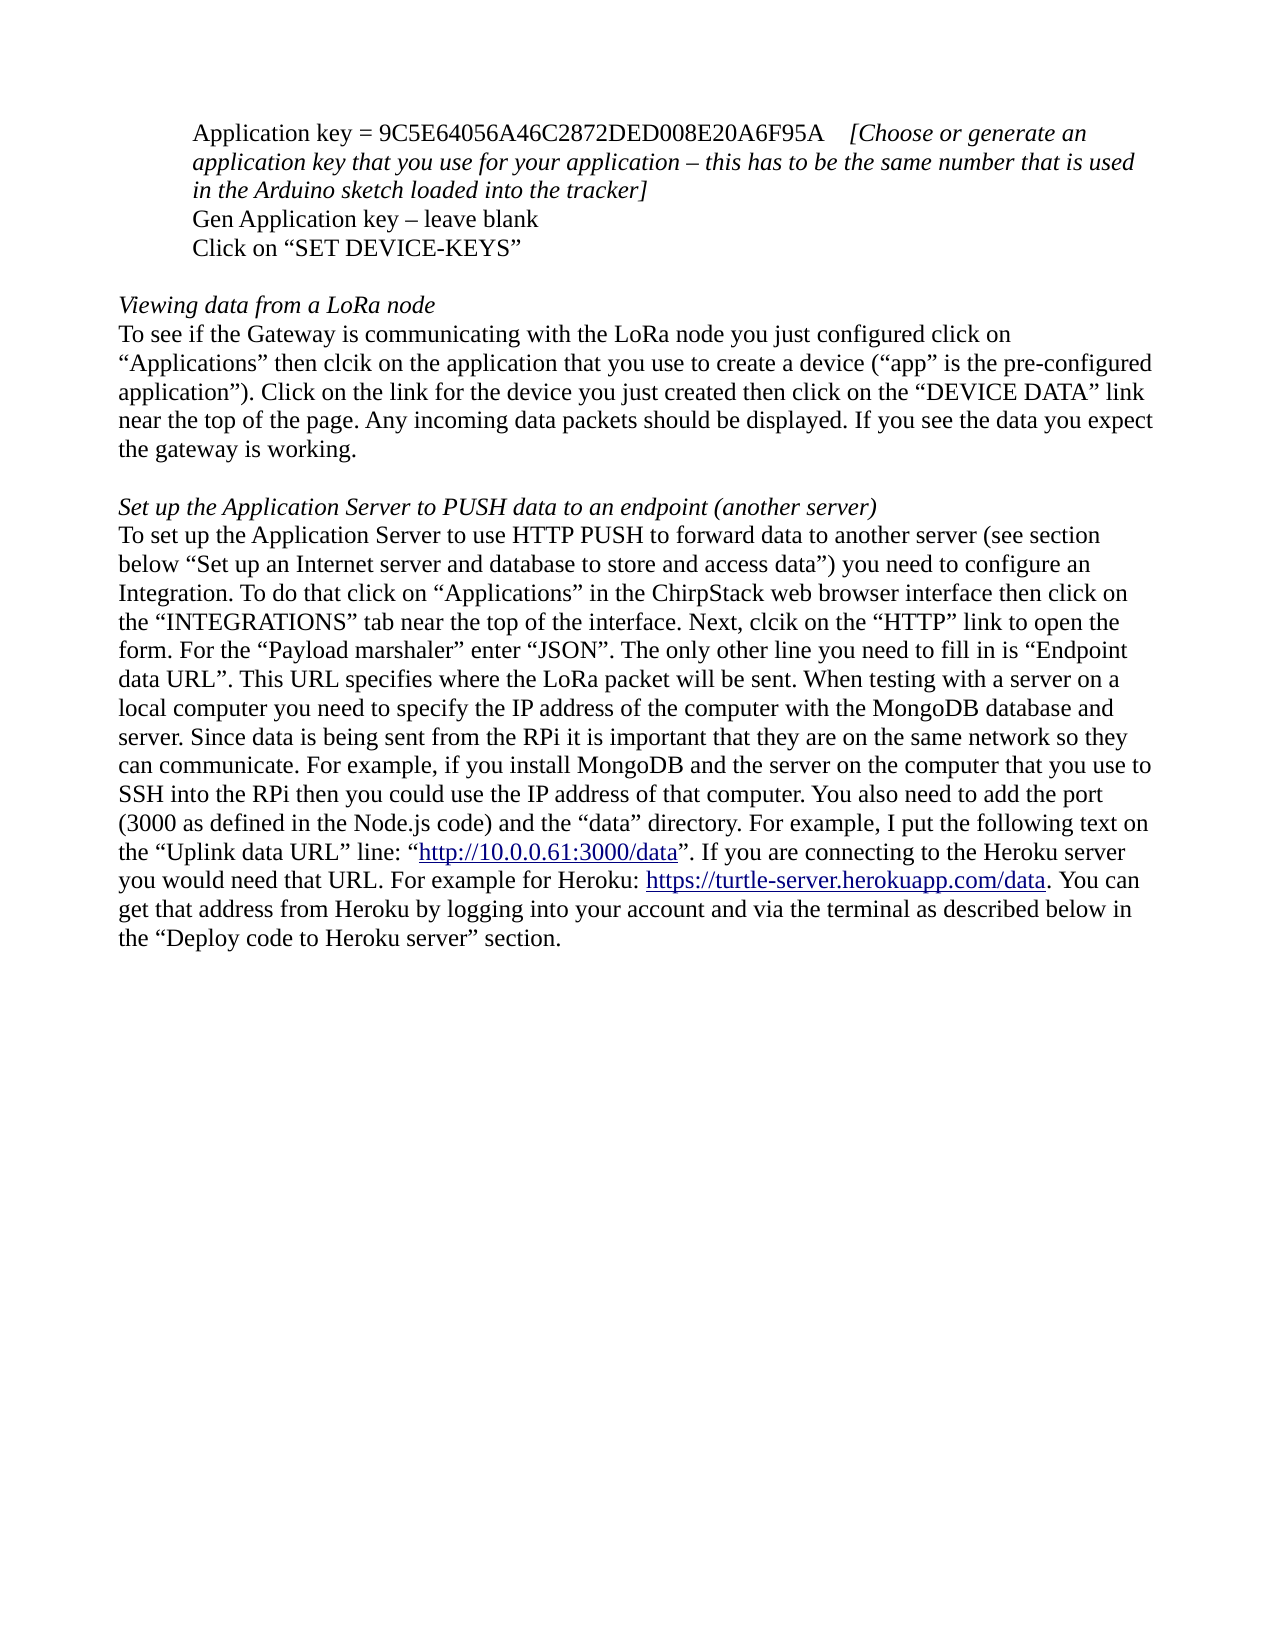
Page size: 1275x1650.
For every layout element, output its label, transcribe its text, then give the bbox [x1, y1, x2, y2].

text Viewing data from a LoRa node [118, 291, 1157, 319]
text Application key = 9C5E64056A46C2872DED008E20A6F95A [Choose or generate an application key that you use for your application – this has to be the same number that is used in the Arduino sketch loaded into the tracker] [192, 118, 1157, 204]
text Set up the Application Server to PUSH data to an endpoint (another server) [118, 492, 1157, 521]
text To see if the Gateway is communicating with the LoRa node you just configured click on “Applications” then clcik on the application that you use to create a device (“app” is the pre-configured application”). Click on the link for the device you just created then click on the “DEVICE DATA” link near the top of the page. Any incoming data packets should be displayed. If you see the data you expect the gateway is working. [118, 319, 1157, 463]
text Click on “SET DEVICE-KEYS” [192, 233, 1157, 262]
text To set up the Application Server to use HTTP PUSH to forward data to another server (see section below “Set up an Internet server and database to store and access data”) you need to configure an Integration. To do that click on “Applications” in the ChirpStack web browser interface then click on the “INTEGRATIONS” tab near the top of the interface. Next, clcik on the “HTTP” link to open the form. For the “Payload marshaler” enter “JSON”. The only other line you need to fill in is “Endpoint data URL”. This URL specifies where the LoRa packet will be sent. When testing with a server on a local computer you need to specify the IP address of the computer with the MongoDB database and server. Since data is being sent from the RPi it is important that they are on the same network so they can communicate. For example, if you install MongoDB and the server on the computer that you use to SSH into the RPi then you could use the IP address of that computer. You also need to add the port (3000 as defined in the Node.js code) and the “data” directory. For example, I put the following text on the “Uplink data URL” line: “http://10.0.0.61:3000/data”. If you are connecting to the Heroku server you would need that URL. For example for Heroku: https://turtle-server.herokuapp.com/data. You can get that address from Heroku by logging into your account and via the terminal as described below in the “Deploy code to Heroku server” section. [118, 521, 1157, 952]
text Gen Application key – leave blank [192, 204, 1157, 233]
